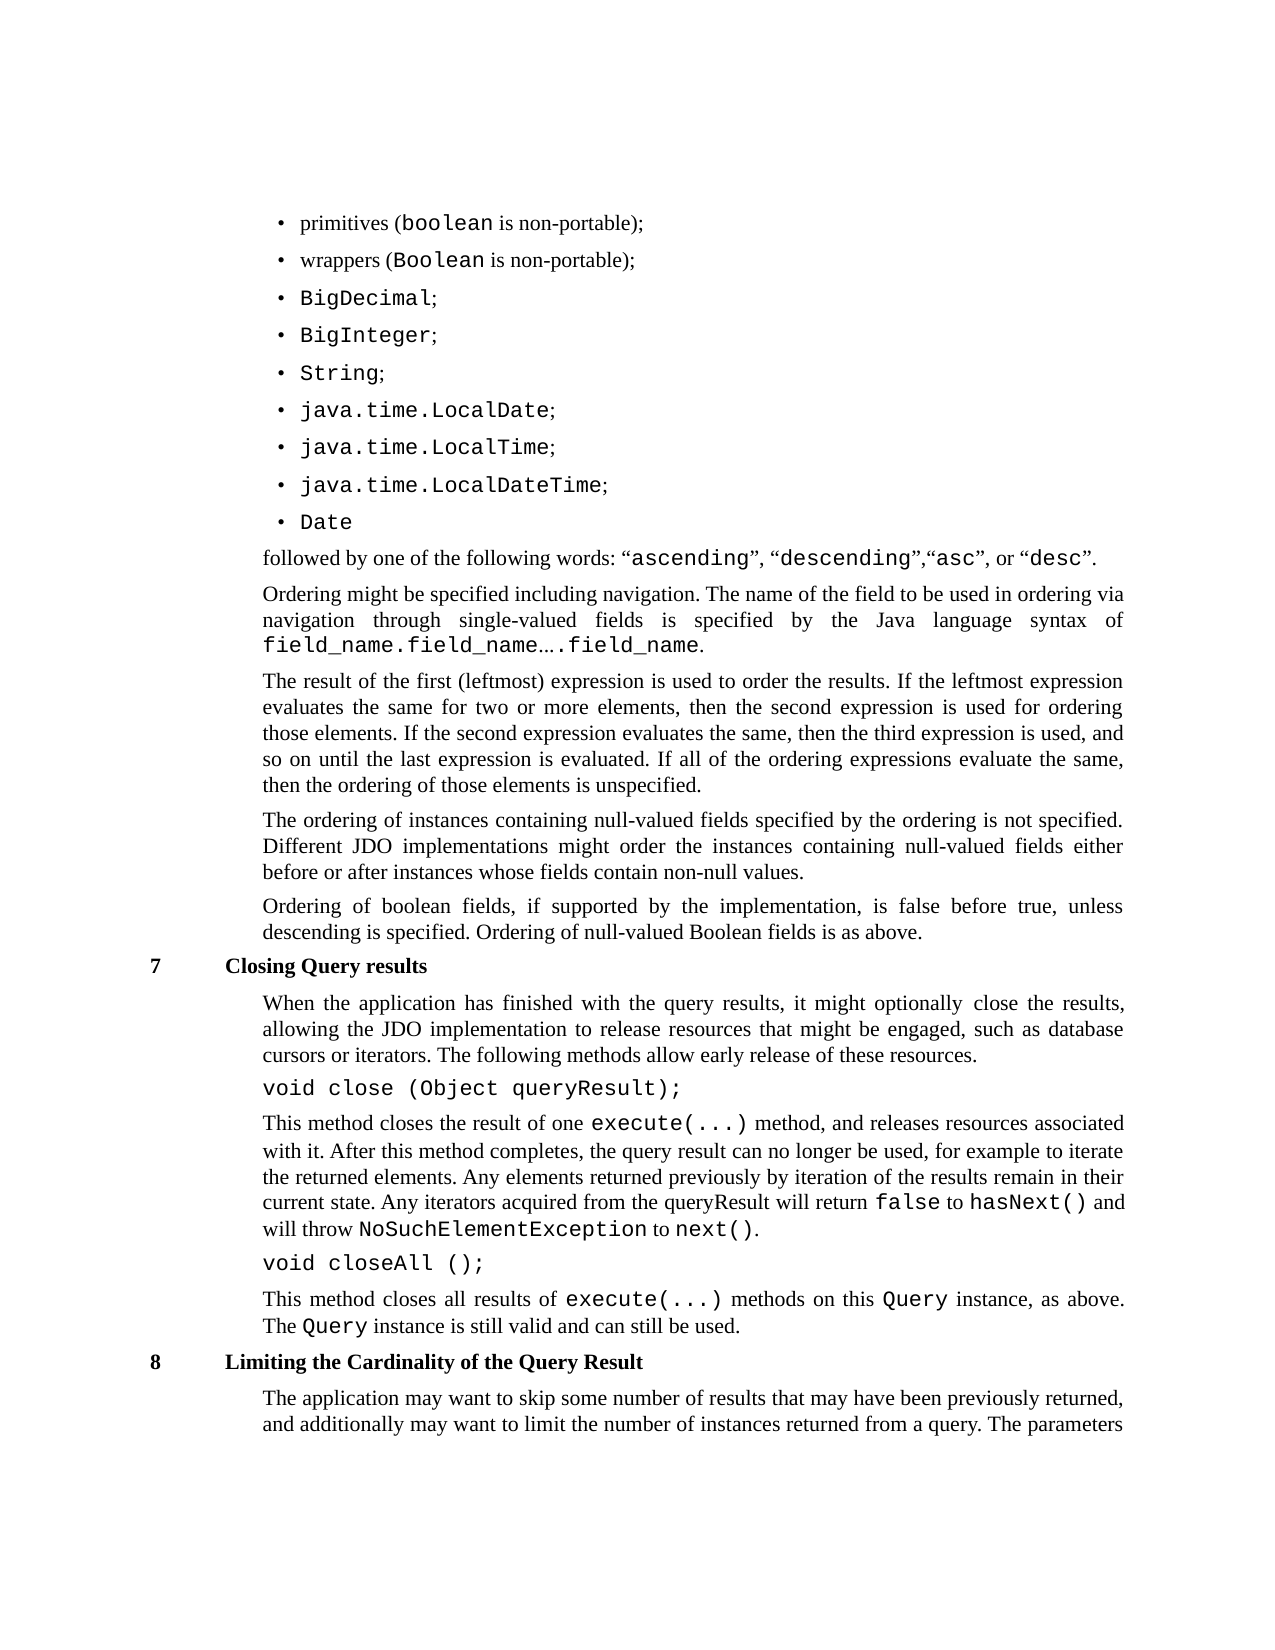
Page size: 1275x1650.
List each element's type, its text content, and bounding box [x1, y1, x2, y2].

text A14.6.7-2 [This method closes all results of execute(...) methods on this Query instance, as above. The Query instance is still valid and can still be used.] [262, 1286, 1125, 1339]
text The application may want to skip some number of results that may have been previously returned, and additionally may want to limit the number of instances returned from a query. The parameters [262, 1384, 1125, 1436]
text • BigDecimal; [277, 285, 1087, 312]
subtitle Closing Query results [150, 953, 1125, 979]
text • java.time.LocalDate; [277, 397, 1087, 424]
text void close (Object queryResult); [262, 1076, 1125, 1102]
text • wrappers (Boolean is non-portable); [277, 247, 1087, 274]
text • BigInteger; [277, 322, 1087, 349]
text • java.time.LocalTime; [277, 434, 1087, 461]
text • java.time.LocalDateTime; [277, 472, 1087, 499]
text The ordering of instances containing null-valued fields specified by the ordering is not specified. Different JDO implementations might order the instances containing null-valued fields either before or after instances whose fields contain non-null values. [262, 806, 1125, 884]
text A14.6.7-1 [This method closes the result of one execute(...) method, and releases resources associated with it. After this method completes, the query result can no longer be used, for example to iterate the returned elements. Any elements returned previously by iteration of the results remain in their current state. Any iterators acquired from the queryResult will return false to hasNext() and will throw NoSuchElementException to next().] [262, 1110, 1125, 1243]
text When the application has finished with the query results, it might optionally close the results, allowing the JDO implementation to release resources that might be engaged, such as database cursors or iterators. The following methods allow early release of these resources. [262, 989, 1125, 1067]
text void closeAll (); [262, 1251, 1125, 1277]
text Ordering might be specified including navigation. The name of the field to be used in ordering via navigation through single-valued fields is specified by the Java language syntax of field_name.field_name....field_name.] [262, 580, 1125, 659]
text followed by one of the following words: “ascending”, “descending”,“asc”, or “desc”. [262, 544, 1125, 571]
text • primitives (boolean is non-portable); [277, 210, 1087, 237]
text • String; [277, 359, 1087, 387]
subtitle Limiting the Cardinality of the Query Result [150, 1348, 1125, 1374]
text • Date [277, 509, 1087, 536]
text Ordering of boolean fields, if supported by the implementation, is false before true, unless descending is specified. Ordering of null-valued Boolean fields is as above. [262, 892, 1125, 944]
text The result of the first (leftmost) expression is used to order the results. If the leftmost expression evaluates the same for two or more elements, then the second expression is used for ordering those elements. If the second expression evaluates the same, then the third expression is used, and so on until the last expression is evaluated. If all of the ordering expressions evaluate the same, then the ordering of those elements is unspecified. [262, 667, 1125, 797]
